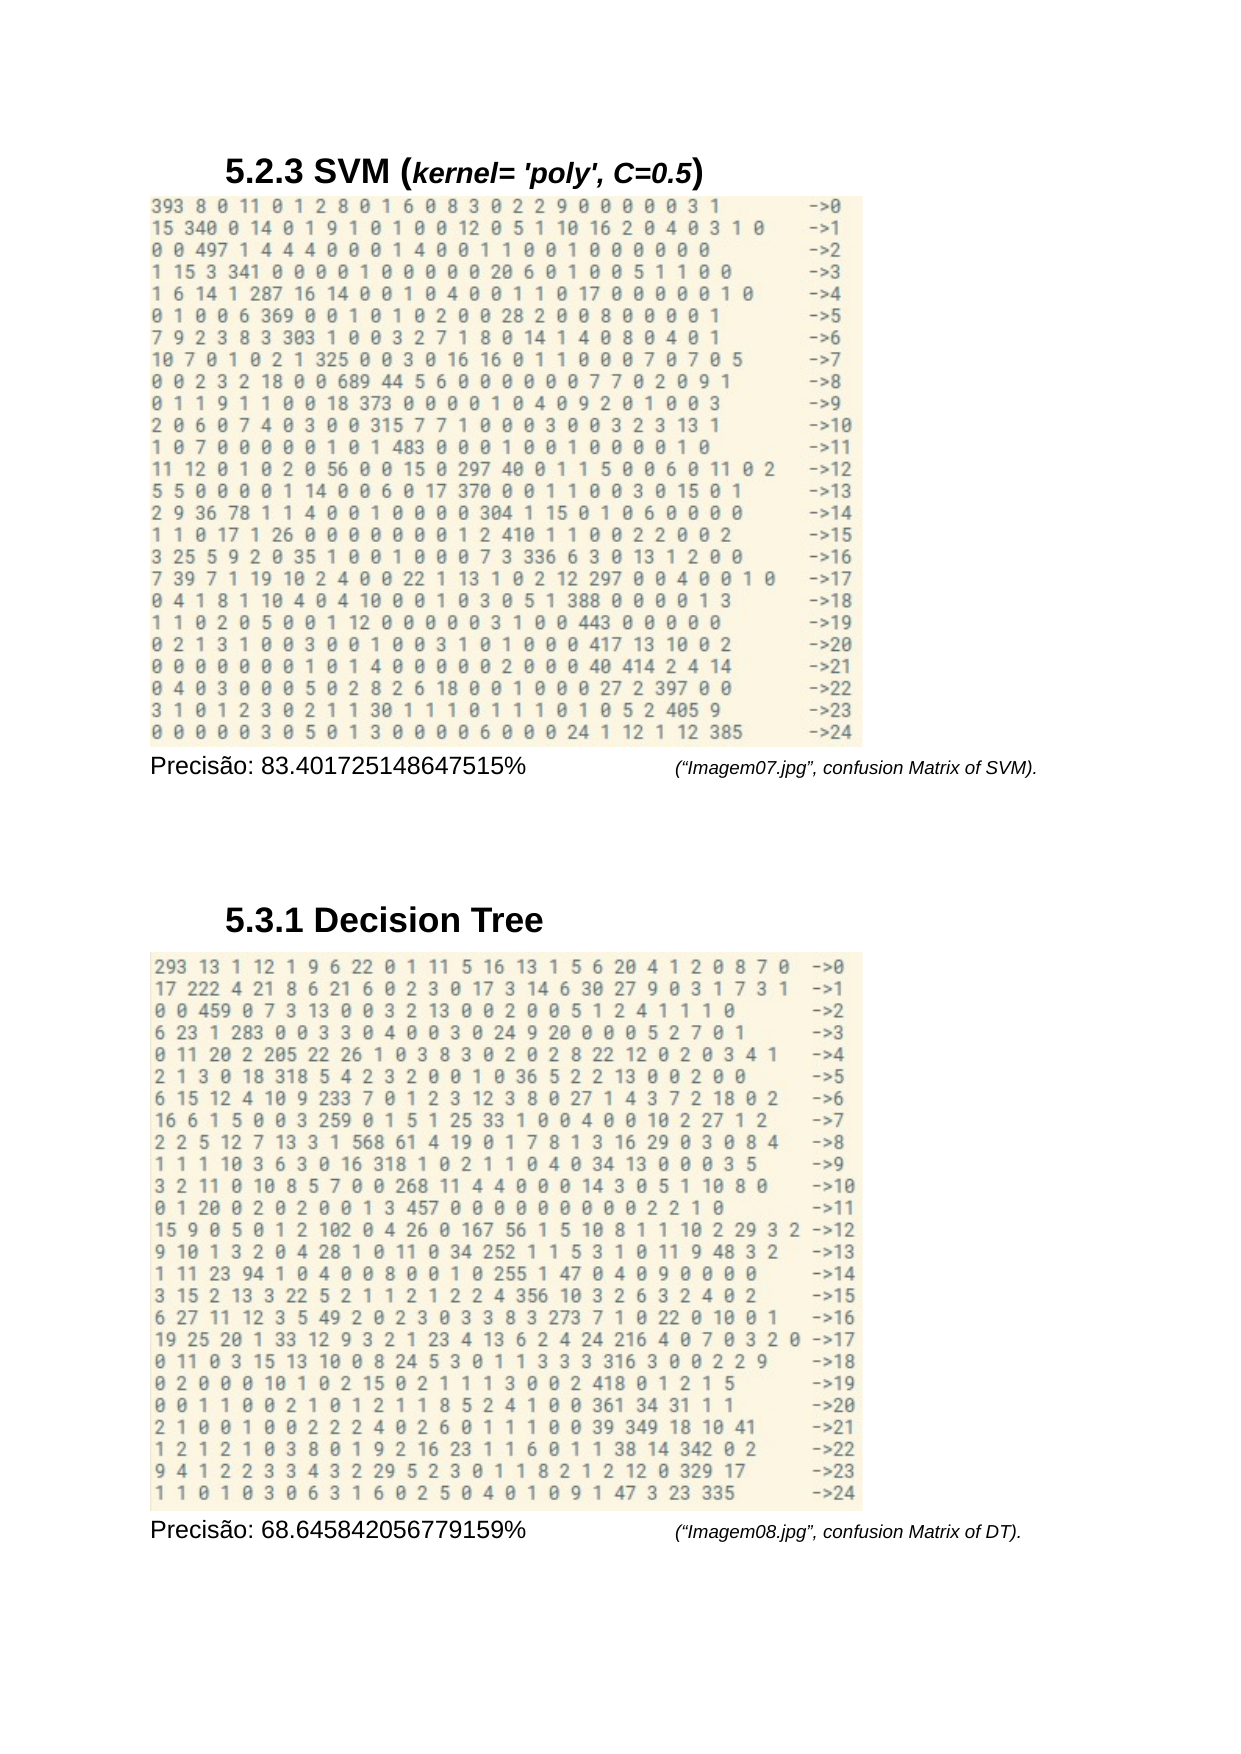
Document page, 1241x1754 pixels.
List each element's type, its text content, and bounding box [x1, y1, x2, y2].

picture [150, 196, 863, 747]
text Precisão: 83.401725148647515% (“Imagem07.jpg”, confusion Matrix of SVM). [150, 751, 1090, 779]
text Precisão: 68.645842056779159% (“Imagem08.jpg”, confusion Matrix of DT). [150, 1514, 1090, 1543]
text 5.2.3 SVM (kernel= 'poly', C=0.5) [150, 150, 1090, 191]
subtitle 5.3.1 Decision Tree [150, 900, 1090, 940]
picture [150, 952, 863, 1511]
